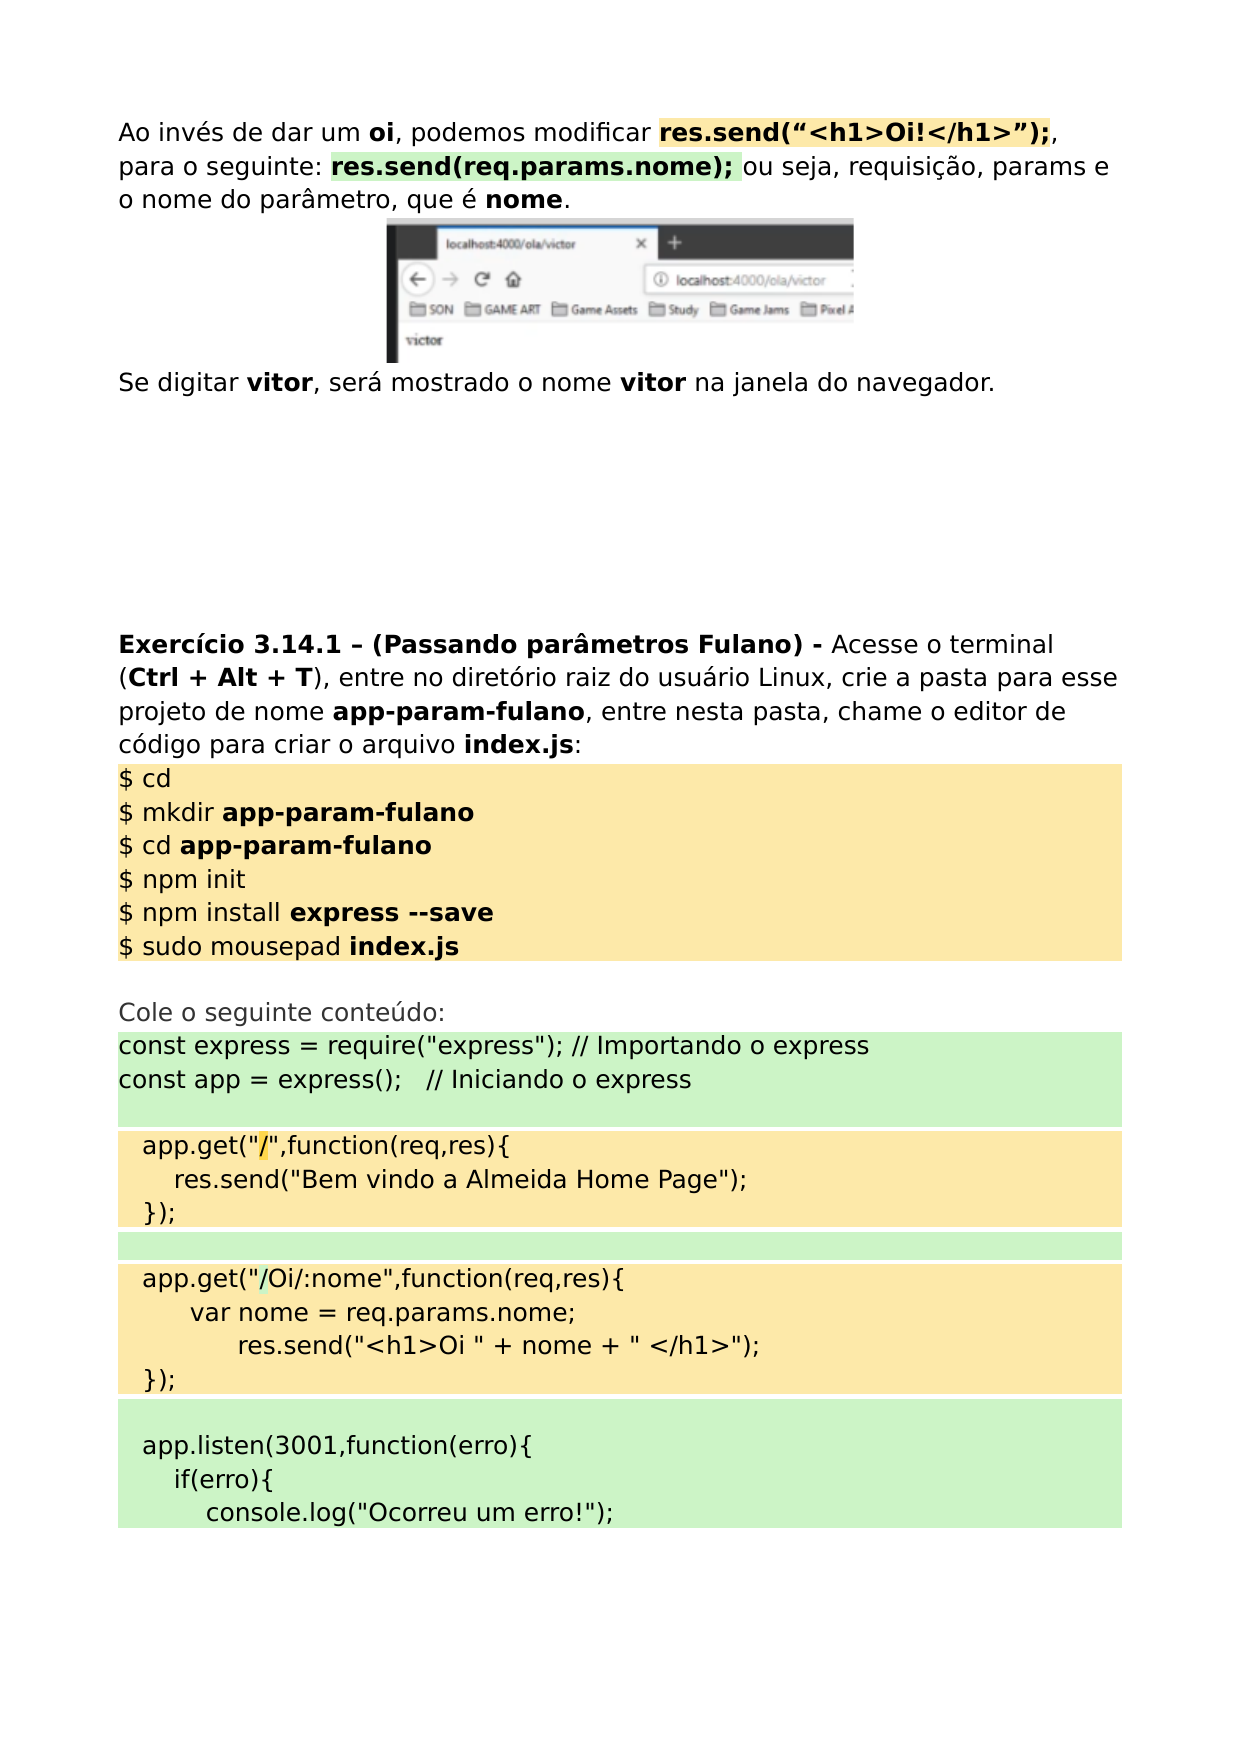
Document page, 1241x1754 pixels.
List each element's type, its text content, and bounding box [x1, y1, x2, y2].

text }); [118, 1198, 1122, 1227]
text const app = express(); // Iniciando o express [118, 1065, 1122, 1094]
text $ npm init [118, 865, 1122, 894]
text $ mkdir app-param-fulano [118, 798, 1122, 827]
text res.send("Bem vindo a Almeida Home Page"); [118, 1165, 1122, 1194]
text console.log("Ocorreu um erro!"); [118, 1498, 1122, 1528]
text Se digitar vitor, será mostrado o nome vitor na janela do navegador. [118, 368, 1122, 397]
text $ cd app-param-fulano [118, 831, 1122, 860]
text }); [118, 1365, 1122, 1394]
text var nome = req.params.nome; [118, 1298, 1122, 1327]
text Ao invés de dar um oi, podemos modificar res.send(“<h1>Oi!</h1>”);, para o seguinte: res.send(req.params.nome); ou seja, requisição, params e o nome do parâmetro, que é nome. [118, 118, 1122, 214]
text $ cd [118, 764, 1122, 793]
text const express = require("express"); // Importando o express [118, 1032, 1122, 1061]
text app.listen(3001,function(erro){ [118, 1431, 1122, 1461]
text if(erro){ [118, 1465, 1122, 1494]
text $ sudo mousepad index.js [118, 932, 1122, 961]
text res.send("<h1>Oi " + nome + " </h1>"); [118, 1332, 1122, 1361]
text app.get("/",function(req,res){ [118, 1131, 1122, 1160]
text Exercício 3.14.1 – (Passando parâmetros Fulano) - Acesse o terminal (Ctrl + Alt + T), entre no diretório raiz do usuário Linux, crie a pasta para esse projeto de nome app-param-fulano, entre nesta pasta, chame o editor de código para criar o arquivo index.js: [118, 630, 1122, 760]
picture [386, 218, 854, 363]
text $ npm install express --save [118, 898, 1122, 927]
text app.get("/Oi/:nome",function(req,res){ [118, 1264, 1122, 1294]
text Cole o seguinte conteúdo: [118, 998, 1122, 1027]
